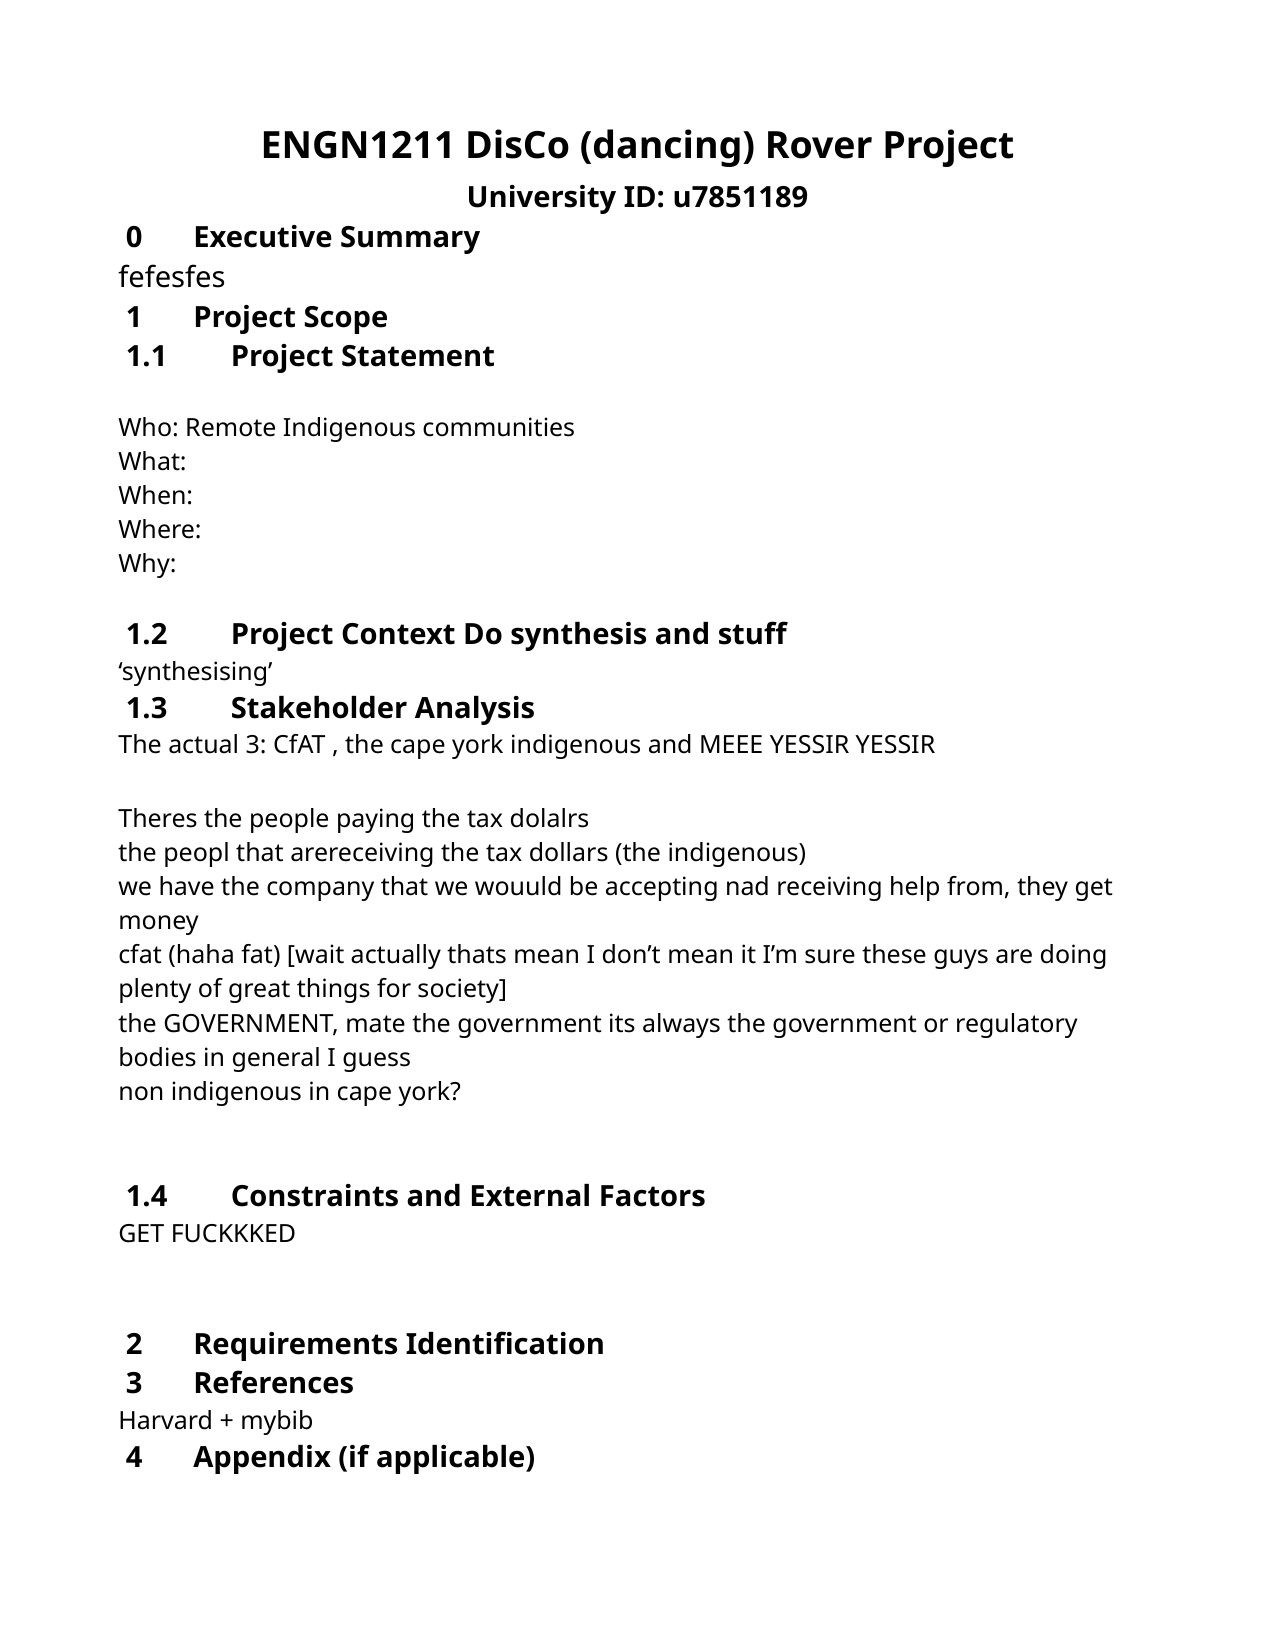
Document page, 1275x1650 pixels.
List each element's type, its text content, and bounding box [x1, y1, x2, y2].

text ENGN1211 DisCo (dancing) Rover Project [118, 118, 1157, 169]
table_header [638, 1215, 1157, 1249]
text non indigenous in cape york? [118, 1073, 1157, 1107]
table_cell [638, 1249, 1157, 1283]
list Appendix (if applicable) [118, 1436, 1157, 1476]
text cfat (haha fat) [wait actually thats mean I don’t mean it I’m sure these guys are doing plenty of great things for society] [118, 937, 1157, 1005]
list Project Context Do synthesis and stuff [118, 614, 1157, 653]
table_header GET FUCKKKED [118, 1215, 637, 1249]
list What: [118, 443, 1157, 477]
list Constraints and External Factors [118, 1176, 1157, 1215]
text University ID: u7851189 [118, 177, 1157, 216]
list fefesfes [118, 256, 1157, 296]
list Requirements Identification [118, 1323, 1157, 1363]
text the GOVERNMENT, mate the government its always the government or regulatory bodies in general I guess [118, 1005, 1157, 1073]
text Theres the people paying the tax dolalrs [118, 801, 1157, 835]
table_cell [118, 1249, 637, 1283]
text The actual 3: CfAT , the cape york indigenous and MEEE YESSIR YESSIR [118, 727, 1157, 761]
list Stakeholder Analysis [118, 687, 1157, 727]
list References [118, 1363, 1157, 1402]
list When: Where: Why: [118, 477, 1157, 579]
text the peopl that arereceiving the tax dollars (the indigenous) [118, 835, 1157, 869]
list Project Scope [118, 296, 1157, 336]
list ‘synthesising’ [118, 653, 1157, 687]
list Executive Summary [118, 216, 1157, 256]
list Project Statement [118, 336, 1157, 375]
list Who: Remote Indigenous communities [118, 409, 1157, 443]
list Harvard + mybib [118, 1402, 1157, 1436]
text we have the company that we wouuld be accepting nad receiving help from, they get money [118, 869, 1157, 937]
